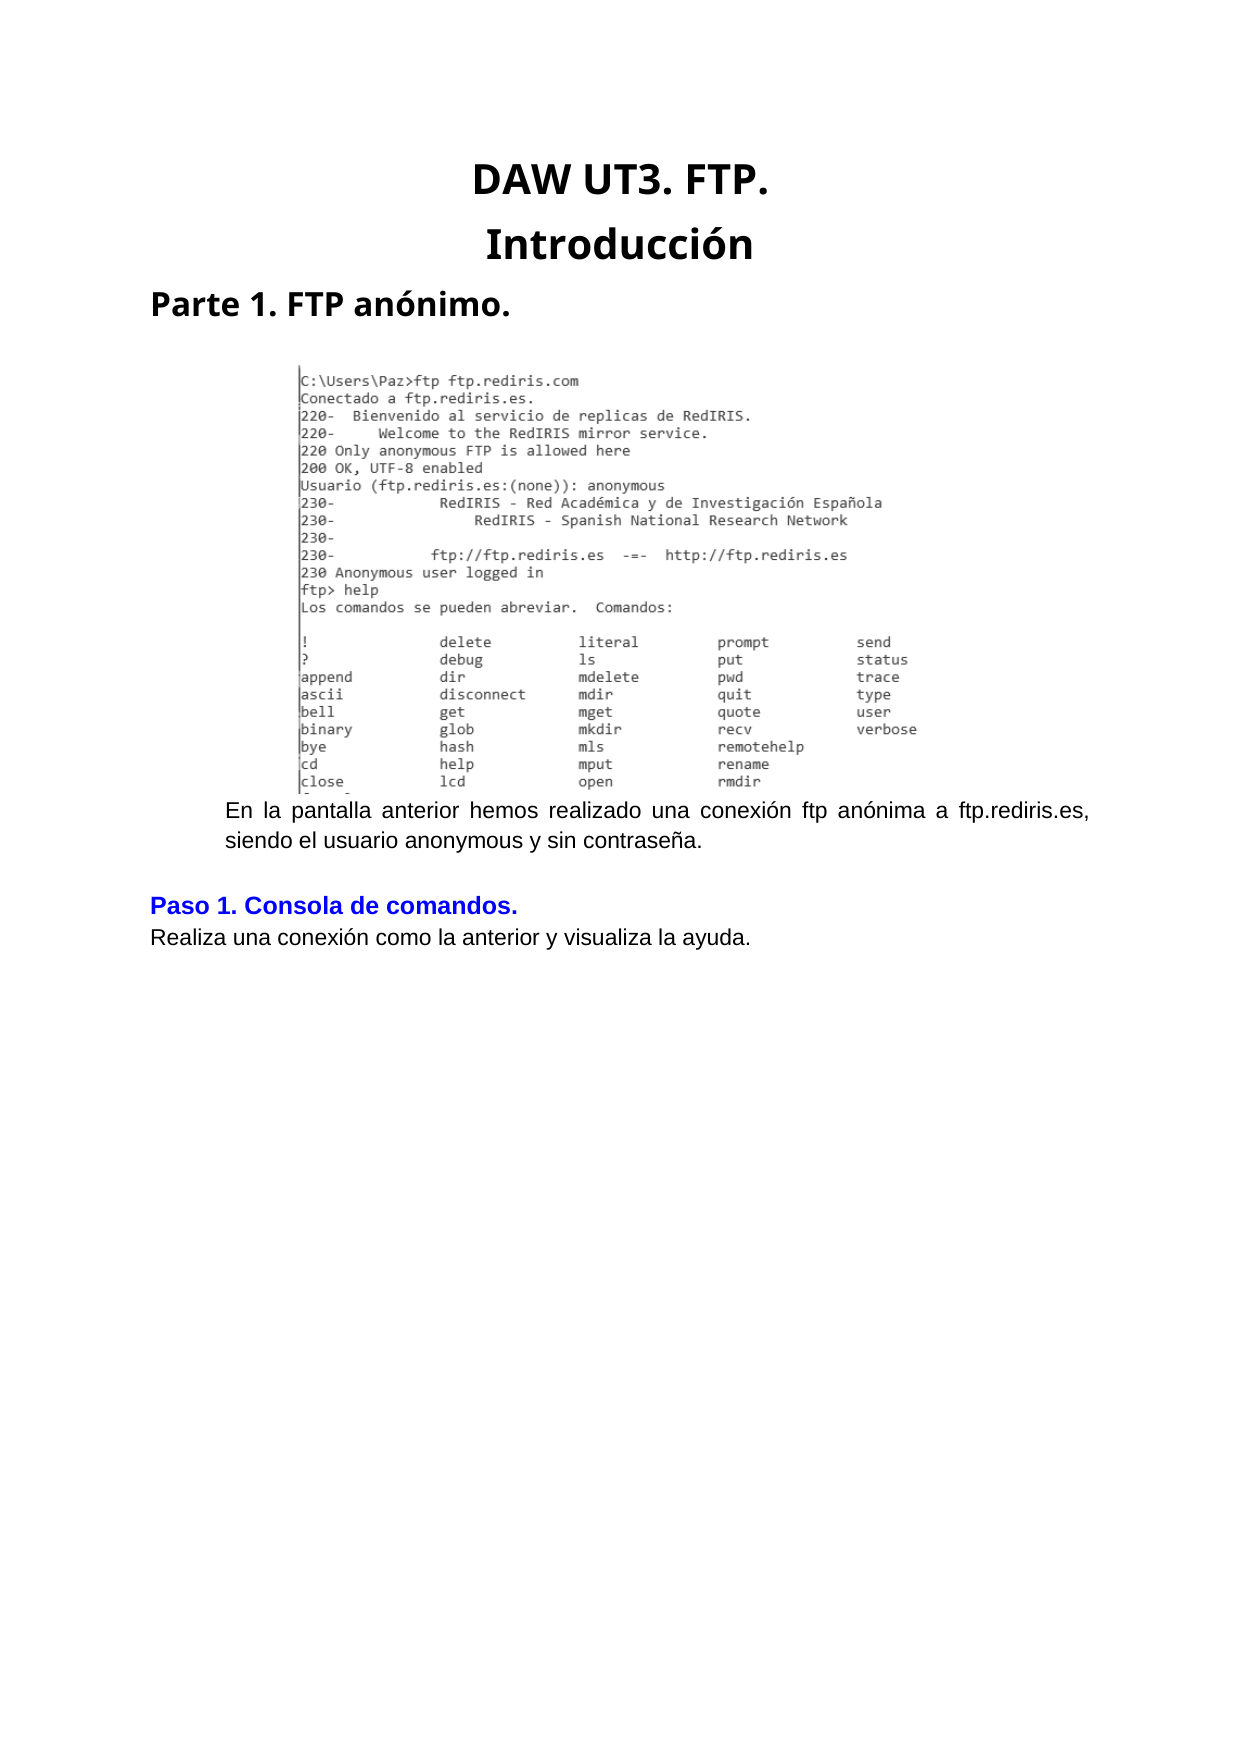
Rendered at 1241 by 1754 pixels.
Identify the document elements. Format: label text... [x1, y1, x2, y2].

text Introducción [150, 215, 1090, 272]
text DAW UT3. FTP. [150, 150, 1090, 207]
text Parte 1. FTP anónimo. [150, 280, 1090, 326]
picture [298, 365, 569, 794]
text Realiza una conexión como la anterior y visualiza la ayuda. [150, 924, 1090, 950]
text En la pantalla anterior hemos realizado una conexión ftp anónima a ftp.rediris.es, siendo el usuario anonymous y sin contraseña. [225, 797, 1090, 854]
text Paso 1. Consola de comandos. [150, 891, 1090, 919]
